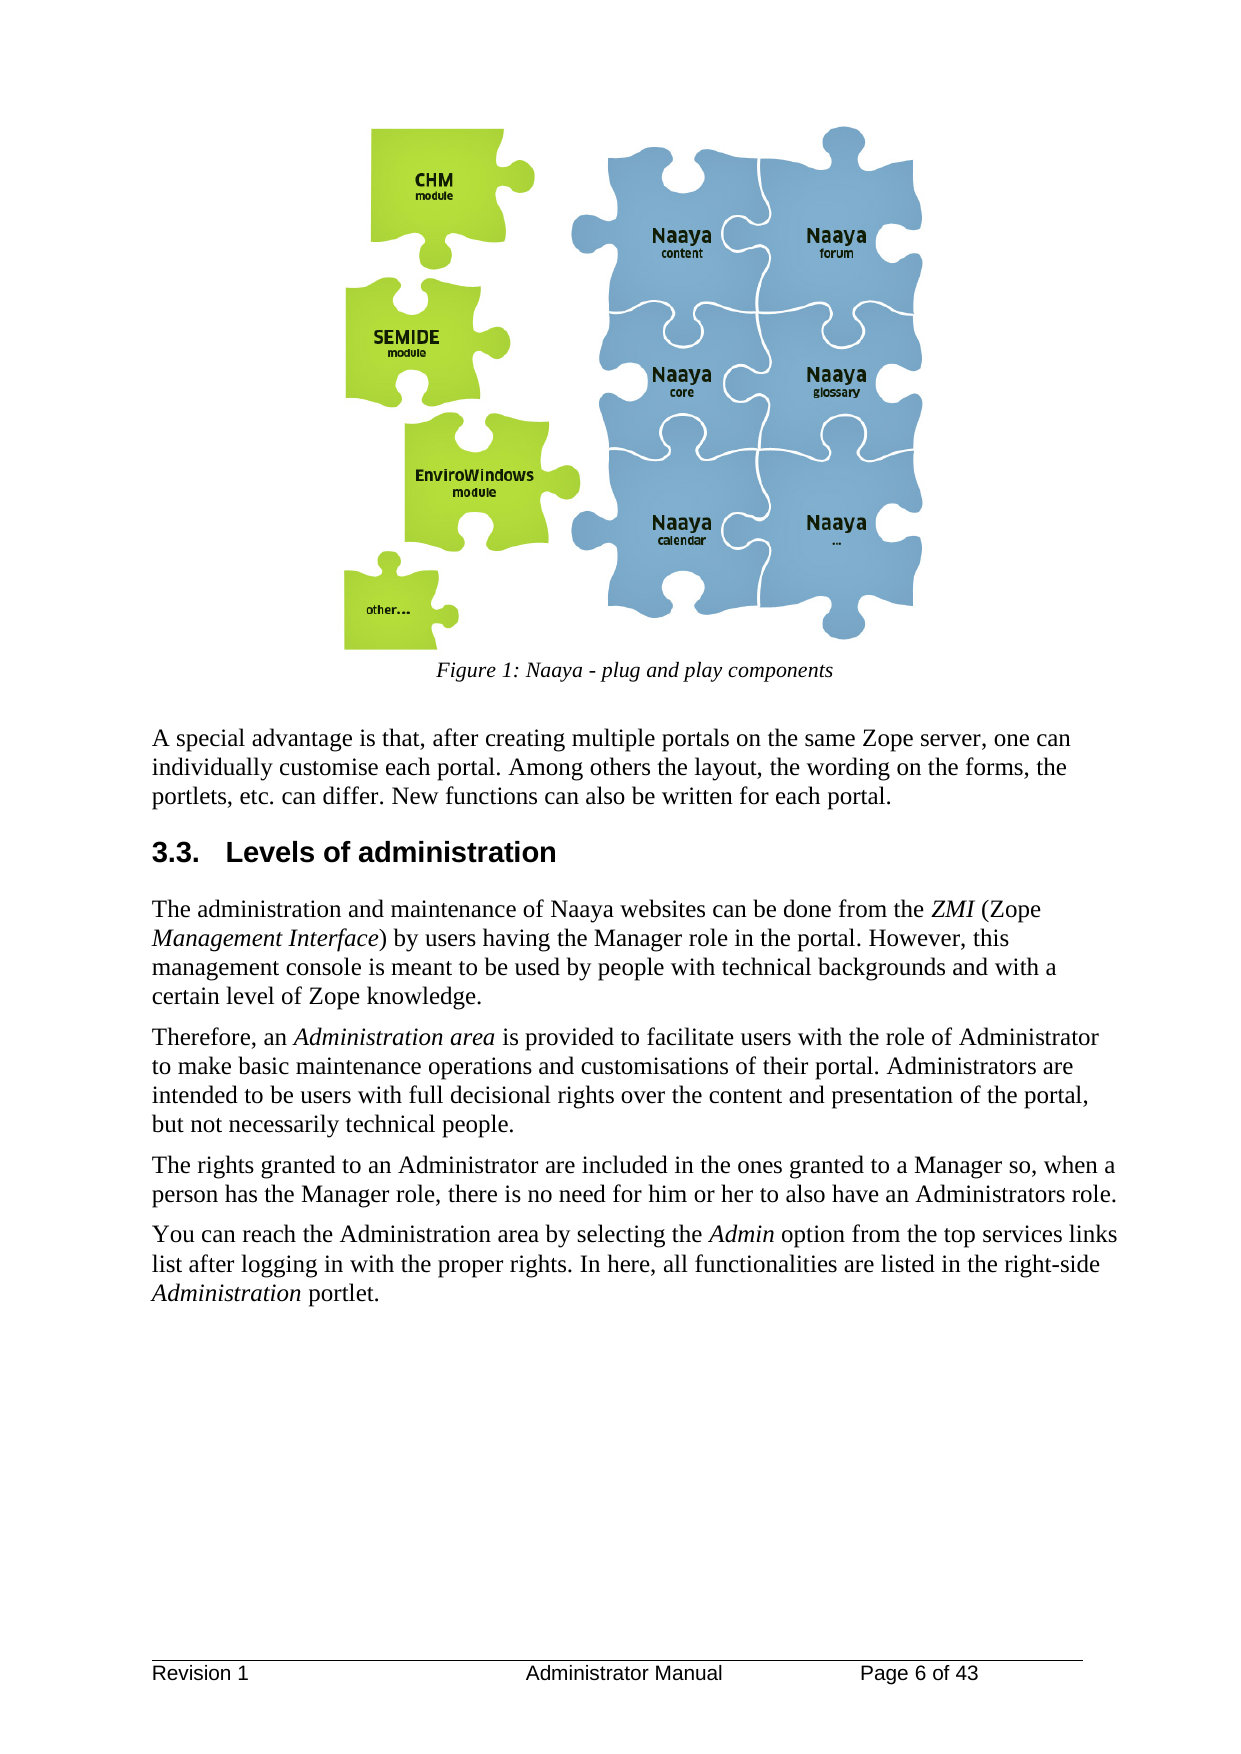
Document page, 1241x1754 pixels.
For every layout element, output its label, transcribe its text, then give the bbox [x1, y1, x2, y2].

picture [337, 119, 936, 657]
text Figure 1: Naaya - plug and play components [337, 657, 935, 682]
text You can reach the Administration area by selecting the Admin option from the top services links list after logging in with the proper rights. In here, all functionalities are listed in the right-side Administration portlet. [152, 1219, 1120, 1307]
text The administration and maintenance of Naaya websites can be done from the ZMI (Zope Management Interface) by users having the Manager role in the portal. However, this management console is meant to be used by people with technical backgrounds and with a certain level of Zope knowledge. [152, 893, 1120, 1010]
text Therefore, an Administration area is provided to facilitate users with the role of Administrator to make basic maintenance operations and customisations of their portal. Administrators are intended to be users with full decisional rights over the content and presentation of the portal, but not necessarily technical people. [152, 1021, 1120, 1138]
text The rights granted to an Administrator are included in the ones granted to a Manager so, when a person has the Manager role, there is no need for him or her to also have an Administrators role. [152, 1149, 1120, 1208]
subtitle Levels of administration [152, 835, 1120, 869]
text A special advantage is that, after creating multiple portals on the same Zope server, one can individually customise each portal. Among others the layout, the wording on the forms, the portlets, etc. can differ. New functions can also be written for each portal. [152, 723, 1120, 810]
